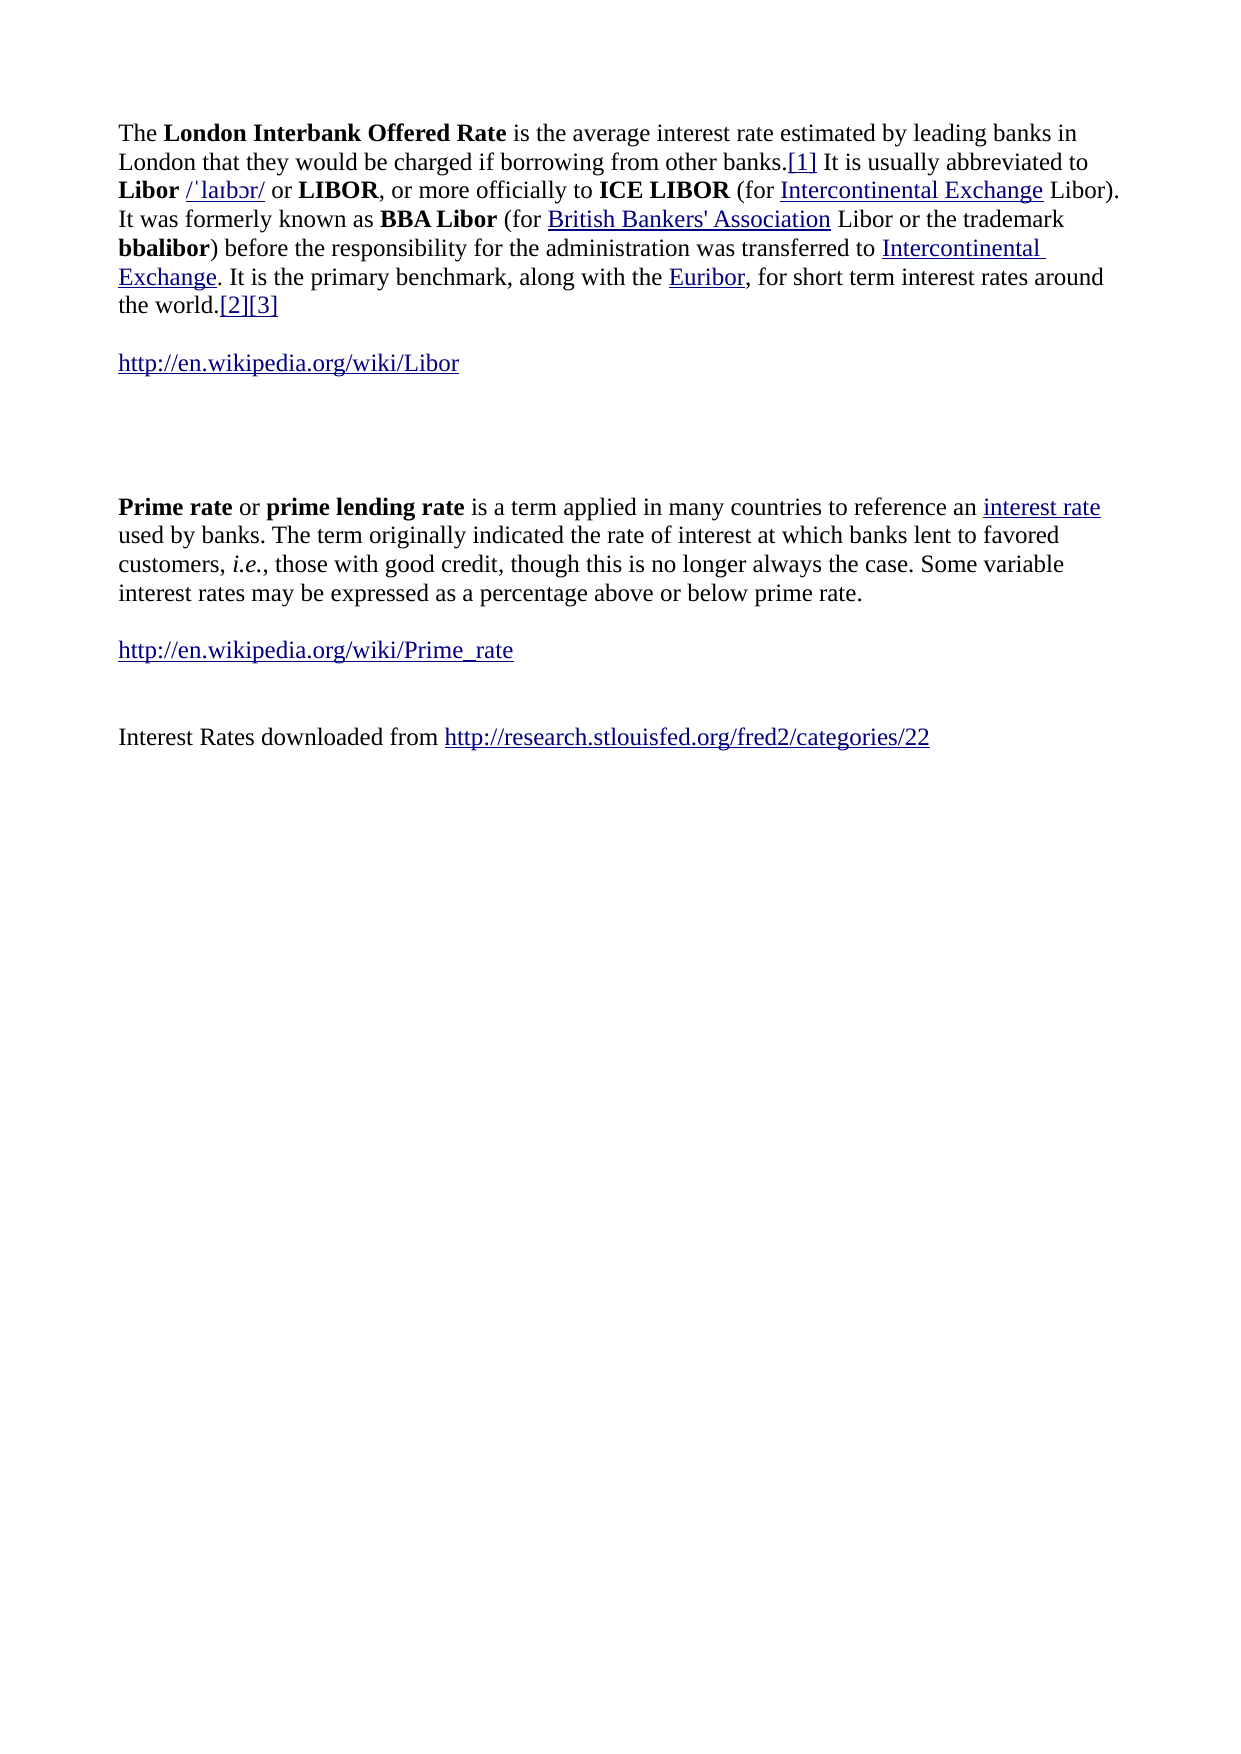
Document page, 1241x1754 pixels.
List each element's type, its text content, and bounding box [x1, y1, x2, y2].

text http://en.wikipedia.org/wiki/Prime_rate [118, 636, 1122, 664]
text Interest Rates downloaded from http://research.stlouisfed.org/fred2/categories/22 [118, 722, 1122, 751]
text http://en.wikipedia.org/wiki/Libor [118, 348, 1122, 377]
text The London Interbank Offered Rate is the average interest rate estimated by leading banks in London that they would be charged if borrowing from other banks.[1] It is usually abbreviated to Libor /ˈlaɪbɔr/ or LIBOR, or more officially to ICE LIBOR (for Intercontinental Exchange Libor). It was formerly known as BBA Libor (for British Bankers' Association Libor or the trademark bbalibor) before the responsibility for the administration was transferred to Intercontinental Exchange. It is the primary benchmark, along with the Euribor, for short term interest rates around the world.[2][3] [118, 118, 1122, 319]
text Prime rate or prime lending rate is a term applied in many countries to reference an interest rate used by banks. The term originally indicated the rate of interest at which banks lent to favored customers, i.e., those with good credit, though this is no longer always the case. Some variable interest rates may be expressed as a percentage above or below prime rate. [118, 492, 1122, 607]
